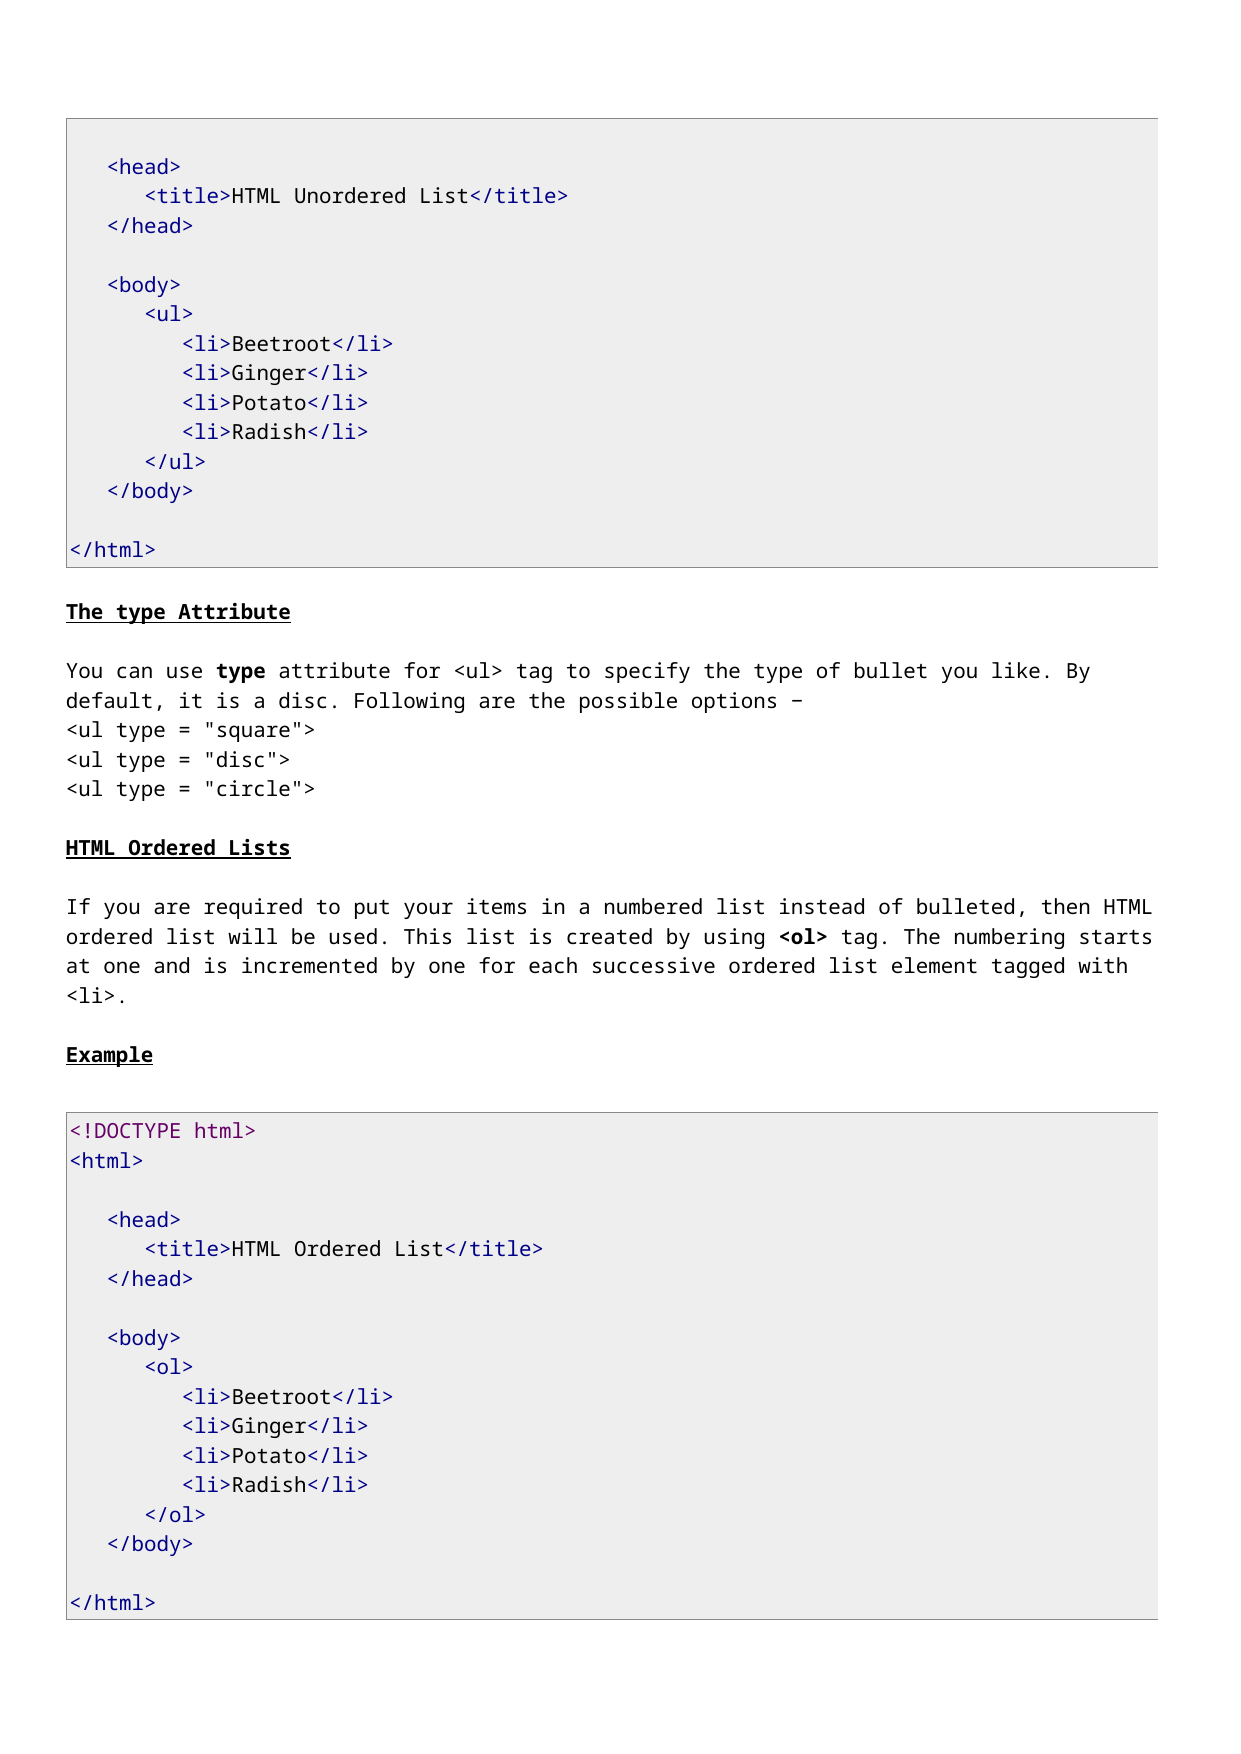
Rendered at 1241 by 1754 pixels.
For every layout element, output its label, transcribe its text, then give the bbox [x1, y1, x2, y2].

text <head> [67, 1200, 1158, 1230]
text Live Demo [66, 1068, 1127, 1097]
text <li>Radish</li> [67, 1466, 1158, 1495]
text <li>Beetroot</li> [67, 1377, 1158, 1407]
text </body> [67, 1525, 1158, 1554]
text <title>HTML Unordered List</title> [67, 177, 1158, 207]
text <li>Ginger</li> [67, 1407, 1158, 1436]
text </html> [67, 1584, 1158, 1619]
text <ul type = "disc"> [66, 744, 1158, 773]
text <ul type = "square"> [66, 714, 1158, 744]
text <li>Ginger</li> [67, 354, 1158, 383]
subtitle The type Attribute [66, 596, 1158, 626]
text <li>Radish</li> [67, 413, 1158, 442]
text </ul> [67, 442, 1158, 472]
text <body> [67, 266, 1158, 295]
text </html> [67, 531, 1158, 567]
subtitle HTML Ordered Lists [66, 832, 1158, 862]
text <!DOCTYPE html> [67, 1113, 1158, 1141]
text <li>Potato</li> [67, 383, 1158, 413]
text </head> [67, 207, 1158, 236]
text If you are required to put your items in a numbered list instead of bulleted, then HTML ordered list will be used. This list is created by using <ol> tag. The numbering starts at one and is incremented by one for each successive ordered list element tagged with <li>. [66, 891, 1158, 1009]
text </ol> [67, 1495, 1158, 1525]
text <li>Beetroot</li> [67, 324, 1158, 354]
text <ol> [67, 1348, 1158, 1377]
text <html> [67, 1141, 1158, 1171]
text </head> [67, 1259, 1158, 1289]
text <body> [67, 1318, 1158, 1348]
text <ul> [67, 295, 1158, 324]
text <head> [67, 148, 1158, 177]
text <title>HTML Ordered List</title> [67, 1230, 1158, 1259]
text <li>Potato</li> [67, 1436, 1158, 1466]
text You can use type attribute for <ul> tag to specify the type of bullet you like. By default, it is a disc. Following are the possible options − [66, 655, 1158, 714]
text </body> [67, 472, 1158, 501]
subtitle Example [66, 1038, 1158, 1068]
text <ul type = "circle"> [66, 773, 1158, 803]
